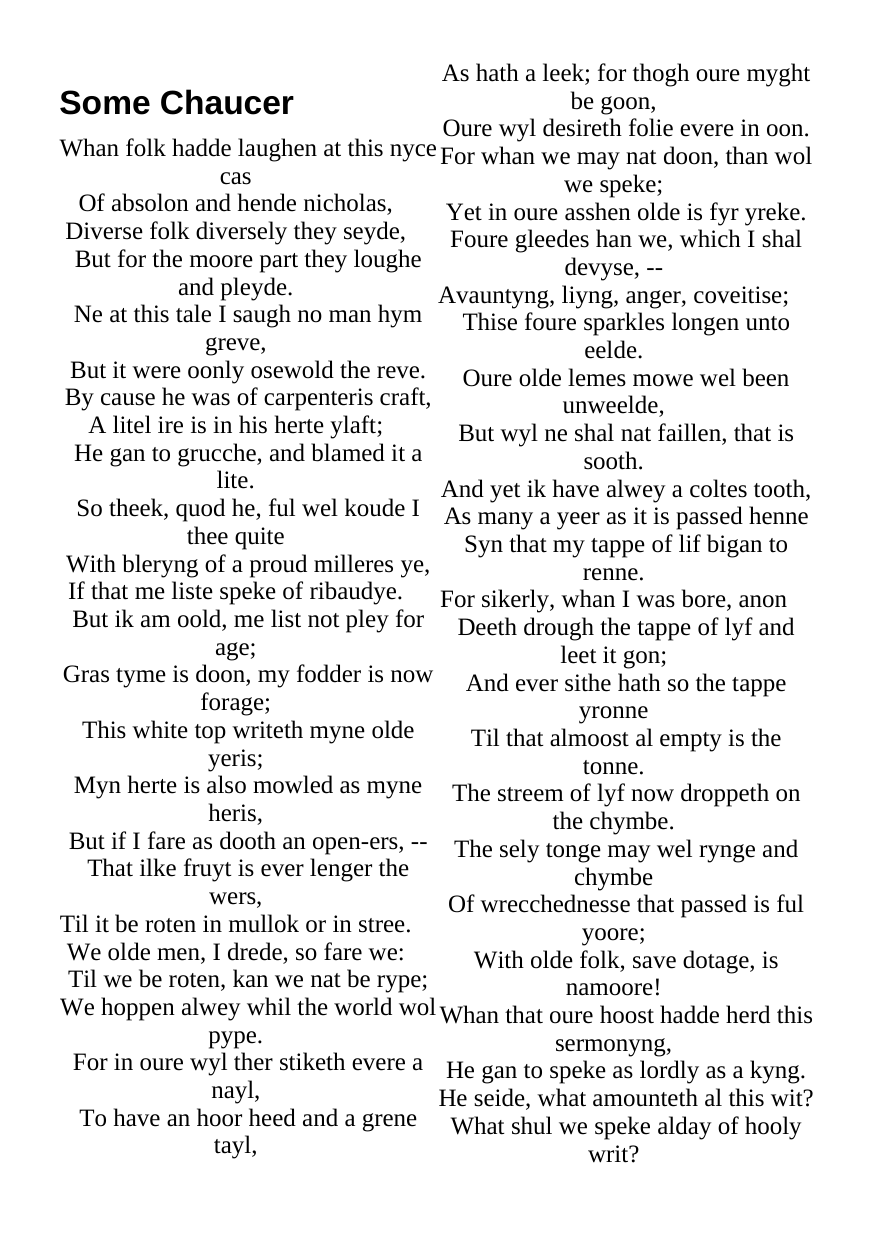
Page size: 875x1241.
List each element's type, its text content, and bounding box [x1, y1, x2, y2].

text The sely tonge may wel rynge and chymbe [437, 835, 815, 890]
text But if I fare as dooth an open-ers, -- [59, 827, 437, 854]
text As many a yeer as it is passed henne [437, 502, 815, 530]
text And yet ik have alwey a coltes tooth, [437, 475, 815, 502]
text For sikerly, whan I was bore, anon [437, 586, 815, 613]
text But ik am oold, me list not pley for age; [59, 605, 437, 661]
text Ne at this tale I saugh no man hym greve, [59, 300, 437, 356]
text Avauntyng, liyng, anger, coveitise; [437, 281, 815, 308]
text Gras tyme is doon, my fodder is now forage; [59, 661, 437, 716]
text With bleryng of a proud milleres ye, [59, 550, 437, 577]
text Syn that my tappe of lif bigan to renne. [437, 530, 815, 586]
text If that me liste speke of ribaudye. [59, 577, 437, 605]
text Til it be roten in mullok or in stree. [59, 910, 437, 938]
text He gan to grucche, and blamed it a lite. [59, 439, 437, 494]
text Of wrecchednesse that passed is ful yoore; [437, 890, 815, 946]
text Deeth drough the tappe of lyf and leet it gon; [437, 613, 815, 669]
text But it were oonly osewold the reve. [59, 356, 437, 383]
text As hath a leek; for thogh oure myght be goon, [437, 59, 815, 114]
text Of absolon and hende nicholas, [59, 189, 437, 217]
text We olde men, I drede, so fare we: [59, 938, 437, 965]
text But for the moore part they loughe and pleyde. [59, 245, 437, 300]
text That ilke fruyt is ever lenger the wers, [59, 854, 437, 910]
text For whan we may nat doon, than wol we speke; [437, 142, 815, 198]
text But wyl ne shal nat faillen, that is sooth. [437, 419, 815, 475]
text And ever sithe hath so the tappe yronne [437, 669, 815, 724]
text Thise foure sparkles longen unto eelde. [437, 308, 815, 364]
text Til we be roten, kan we nat be rype; [59, 965, 437, 993]
subtitle Some Chaucer [59, 84, 437, 122]
text By cause he was of carpenteris craft, [59, 383, 437, 411]
text What shul we speke alday of hooly writ? [437, 1112, 815, 1167]
text For in oure wyl ther stiketh evere a nayl, [59, 1048, 437, 1104]
text Til that almoost al empty is the tonne. [437, 724, 815, 779]
text Yet in oure asshen olde is fyr yreke. [437, 198, 815, 225]
text Whan that oure hoost hadde herd this sermonyng, [437, 1001, 815, 1057]
text So theek, quod he, ful wel koude I thee quite [59, 494, 437, 550]
text This white top writeth myne olde yeris; [59, 716, 437, 771]
text We hoppen alwey whil the world wol pype. [59, 993, 437, 1048]
text Oure olde lemes mowe wel been unweelde, [437, 364, 815, 419]
text He seide, what amounteth al this wit? [437, 1084, 815, 1112]
text He gan to speke as lordly as a kyng. [437, 1057, 815, 1084]
text Foure gleedes han we, which I shal devyse, -- [437, 225, 815, 281]
text Oure wyl desireth folie evere in oon. [437, 114, 815, 142]
text The streem of lyf now droppeth on the chymbe. [437, 779, 815, 835]
text Myn herte is also mowled as myne heris, [59, 771, 437, 827]
text Diverse folk diversely they seyde, [59, 217, 437, 245]
text Whan folk hadde laughen at this nyce cas [59, 134, 437, 189]
text A litel ire is in his herte ylaft; [59, 411, 437, 439]
text With olde folk, save dotage, is namoore! [437, 946, 815, 1001]
text To have an hoor heed and a grene tayl, [59, 1104, 437, 1159]
